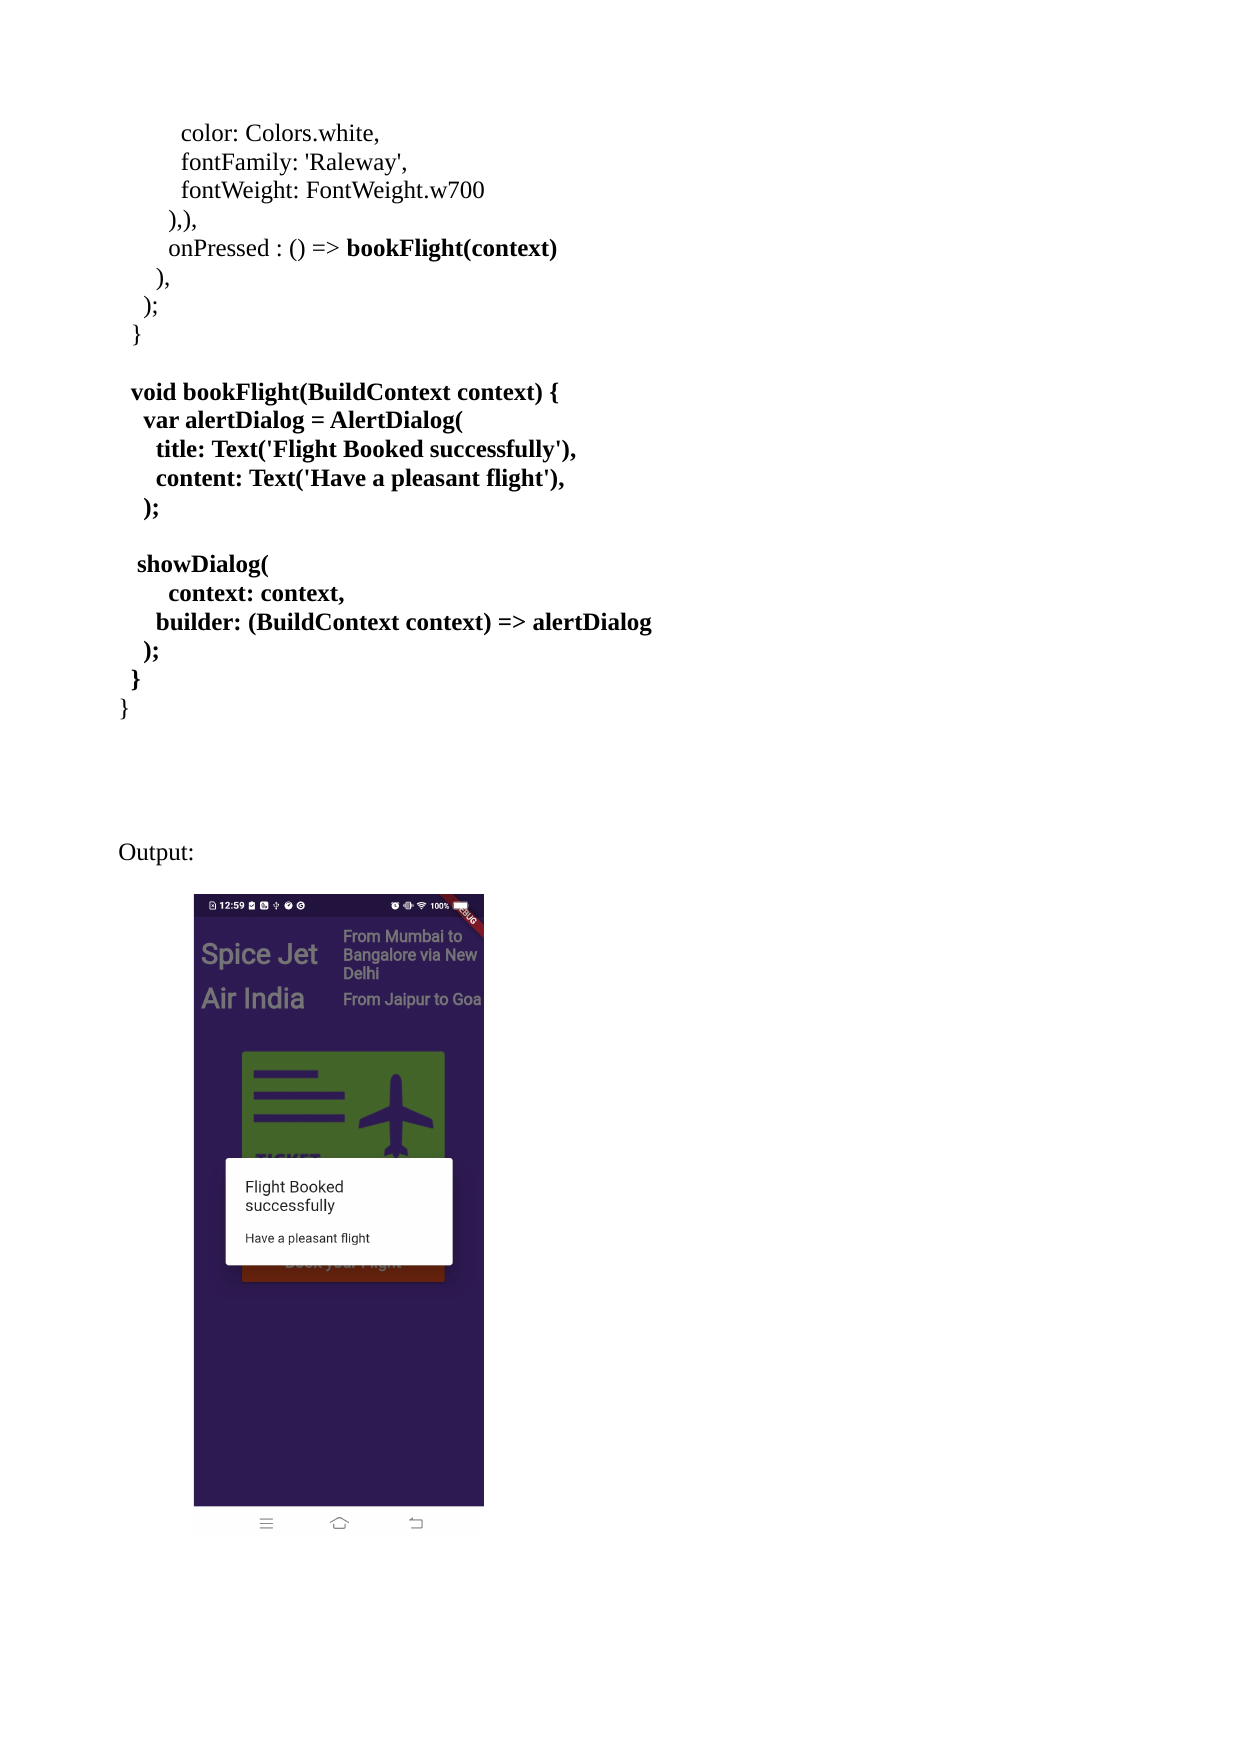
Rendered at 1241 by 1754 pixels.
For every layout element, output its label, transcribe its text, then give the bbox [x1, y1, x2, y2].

picture [193, 894, 484, 1540]
text Output: [118, 837, 1122, 866]
text ),), [118, 204, 1122, 233]
text builder: (BuildContext context) => alertDialog [118, 607, 1122, 636]
text content: Text('Have a pleasant flight'), [118, 463, 1122, 492]
text ); [118, 492, 1122, 521]
text title: Text('Flight Booked successfully'), [118, 434, 1122, 463]
text context: context, [118, 578, 1122, 607]
text ); [118, 291, 1122, 319]
text } [118, 664, 1122, 693]
text void bookFlight(BuildContext context) { [118, 377, 1122, 406]
text fontFamily: 'Raleway', [118, 147, 1122, 176]
text var alertDialog = AlertDialog( [118, 406, 1122, 434]
text } [118, 319, 1122, 348]
text ), [118, 262, 1122, 291]
text color: Colors.white, [118, 118, 1122, 147]
text } [118, 693, 1122, 722]
text onPressed : () => bookFlight(context) [118, 233, 1122, 262]
text fontWeight: FontWeight.w700 [118, 176, 1122, 204]
text ); [118, 636, 1122, 664]
text showDialog( [118, 549, 1122, 578]
